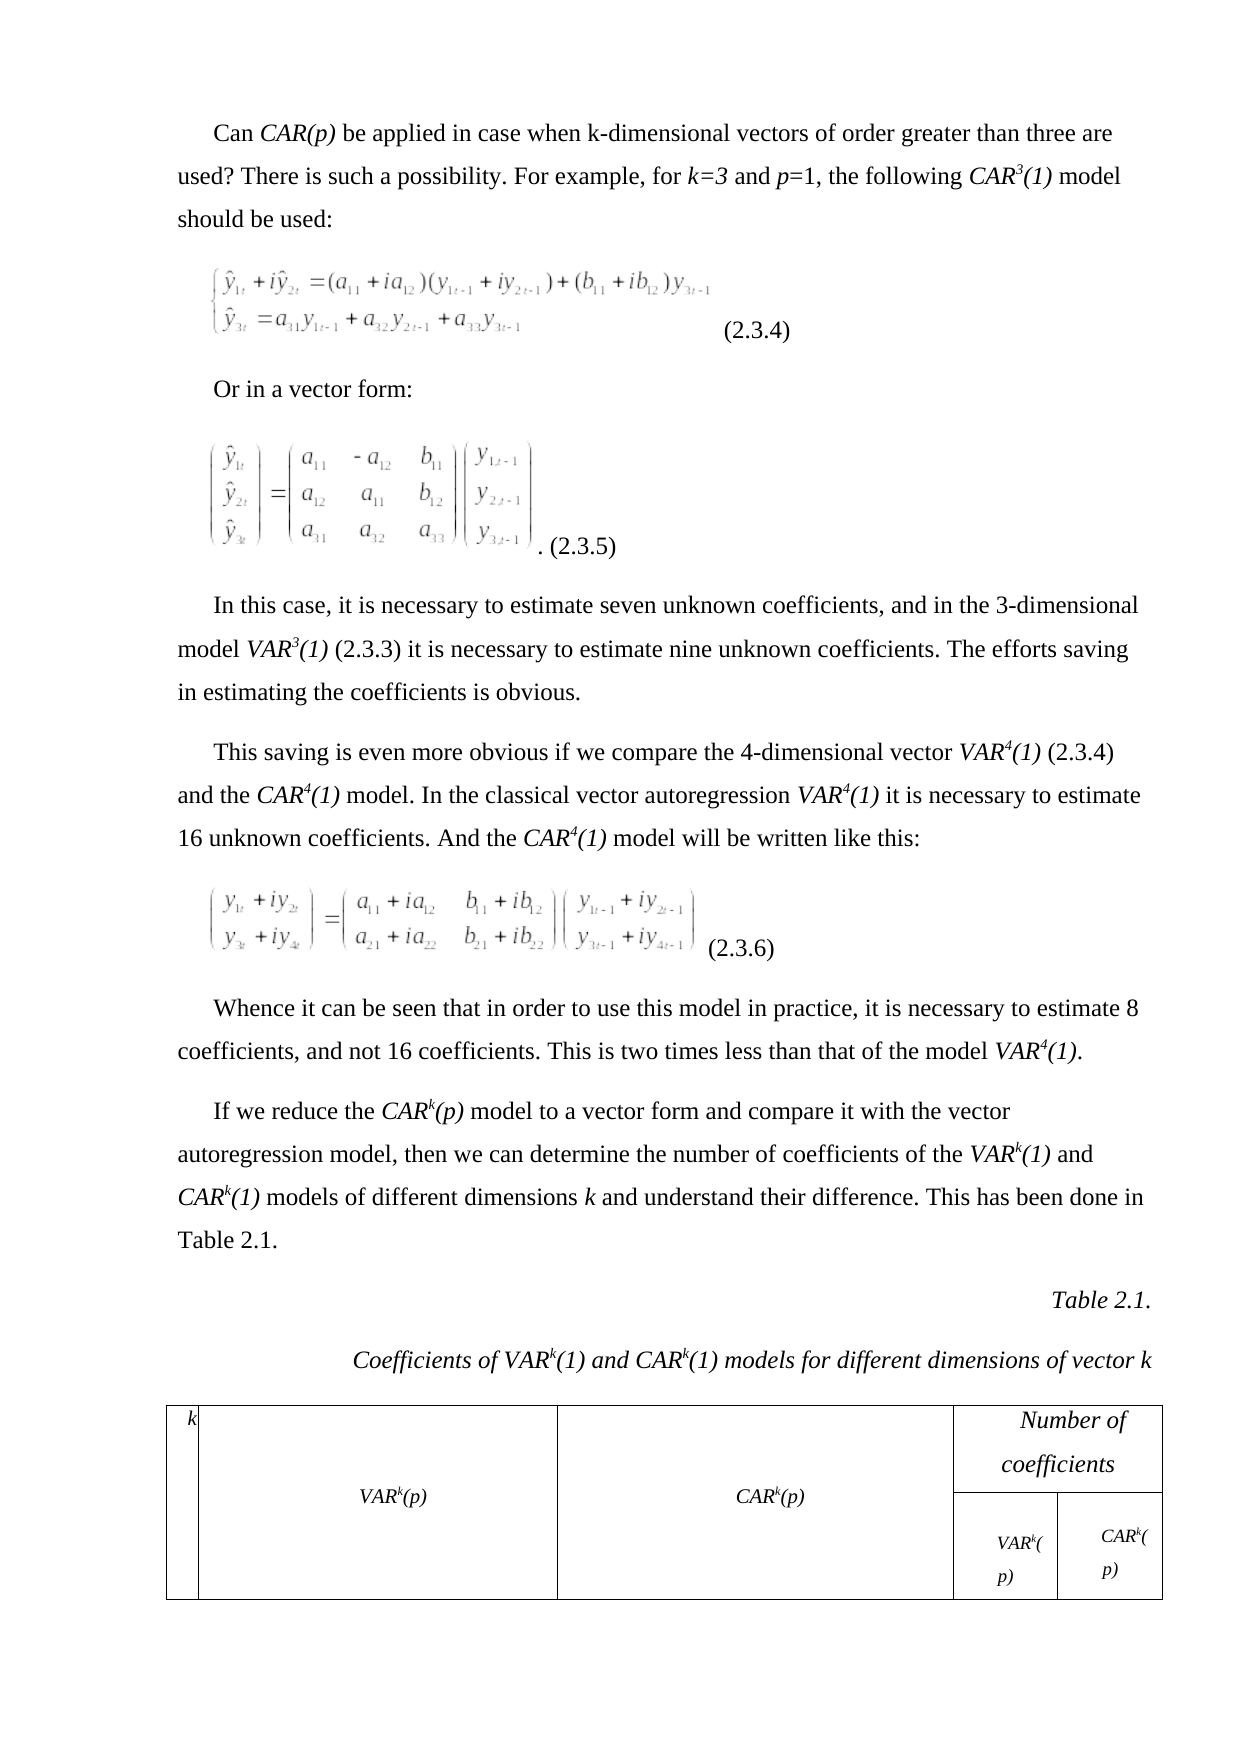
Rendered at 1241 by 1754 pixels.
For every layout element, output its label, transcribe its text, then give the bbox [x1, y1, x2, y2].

text (2.3.6) [177, 883, 1152, 962]
table_header СARk(p) [558, 1406, 953, 1599]
text This saving is even more obvious if we compare the 4-dimensional vector VAR4(1) (2.3.4) and the CAR4(1) model. In the classical vector autoregression VAR4(1) it is necessary to estimate 16 unknown coefficients. And the CAR4(1) model will be written like this: [177, 737, 1152, 852]
table_cell VARk(p) [954, 1493, 1057, 1599]
table_header k [167, 1406, 198, 1599]
text Table 2.1. [177, 1285, 1152, 1314]
table_header VARk(p) [199, 1406, 557, 1599]
text Whence it can be seen that in order to use this model in practice, it is necessary to estimate 8 coefficients, and not 16 coefficients. This is two times less than that of the model VAR4(1). [177, 993, 1152, 1065]
text . (2.3.5) [177, 434, 1152, 559]
table_cell СARk(p) [1058, 1493, 1162, 1599]
text In this case, it is necessary to estimate seven unknown coefficients, and in the 3-dimensional model VAR3(1) (2.3.3) it is necessary to estimate nine unknown coefficients. The efforts saving in estimating the coefficients is obvious. [177, 591, 1152, 706]
text Can CAR(p) be applied in case when k-dimensional vectors of order greater than three are used? There is such a possibility. For example, for k=3 and p=1, the following CAR3(1) model should be used: [177, 118, 1152, 233]
table_header Number of coefficients [954, 1406, 1162, 1492]
text Or in a vector form: [177, 374, 1152, 403]
text Coefficients of VARk(1) and CARk(1) models for different dimensions of vector k [177, 1345, 1152, 1373]
text If we reduce the СARk(p) model to a vector form and compare it with the vector autoregression model, then we can determine the number of coefficients of the VARk(1) and СARk(1) models of different dimensions k and understand their difference. This has been done in Table 2.1. [177, 1096, 1152, 1254]
text (2.3.4) [177, 264, 1152, 343]
